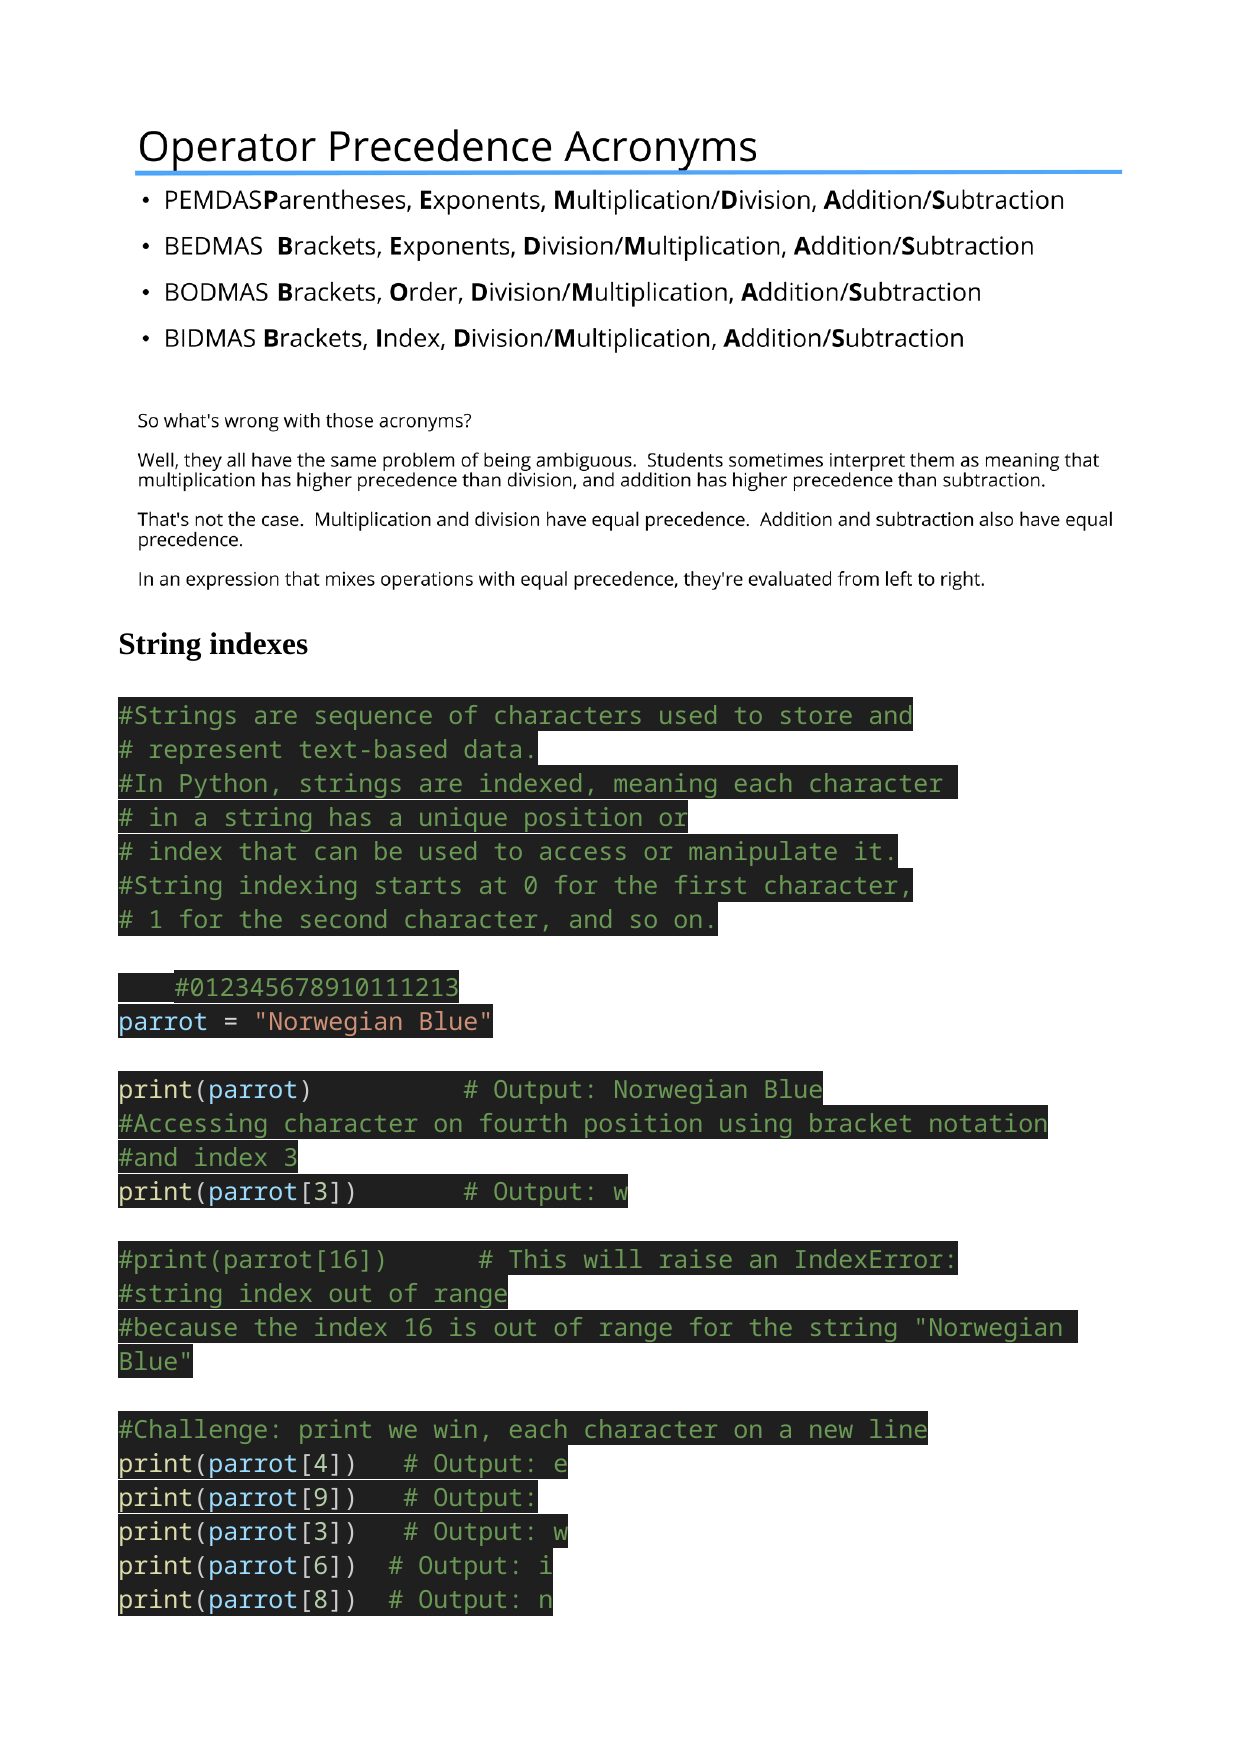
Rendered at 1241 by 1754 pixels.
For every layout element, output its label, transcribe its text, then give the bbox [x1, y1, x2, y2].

text #String indexing starts at 0 for the first character, [118, 868, 1122, 902]
text #Strings are sequence of characters used to store and [118, 697, 1122, 731]
text # represent text-based data. [118, 731, 1122, 765]
text #Challenge: print we win, each character on a new line [118, 1411, 1122, 1445]
text print(parrot[3]) # Output: w [118, 1513, 1122, 1548]
picture [118, 118, 1123, 590]
text #012345678910111213 [118, 969, 1122, 1003]
text print(parrot[6]) # Output: i [118, 1548, 1122, 1582]
text #In Python, strings are indexed, meaning each character [118, 765, 1122, 799]
text print(parrot) # Output: Norwegian Blue [118, 1071, 1122, 1105]
text #Accessing character on fourth position using bracket notation [118, 1105, 1122, 1139]
text #and index 3 [118, 1139, 1122, 1173]
text print(parrot[8]) # Output: n [118, 1582, 1122, 1616]
text # in a string has a unique position or [118, 799, 1122, 833]
text # 1 for the second character, and so on. [118, 902, 1122, 936]
text print(parrot[3]) # Output: w [118, 1173, 1122, 1208]
text #string index out of range [118, 1275, 1122, 1309]
text parrot = "Norwegian Blue" [118, 1003, 1122, 1038]
text String indexes [118, 625, 1122, 661]
text #print(parrot[16]) # This will raise an IndexError: [118, 1241, 1122, 1275]
text print(parrot[4]) # Output: e [118, 1445, 1122, 1479]
text print(parrot[9]) # Output: [118, 1479, 1122, 1513]
text #because the index 16 is out of range for the string "Norwegian Blue" [118, 1309, 1122, 1378]
text # index that can be used to access or manipulate it. [118, 833, 1122, 868]
